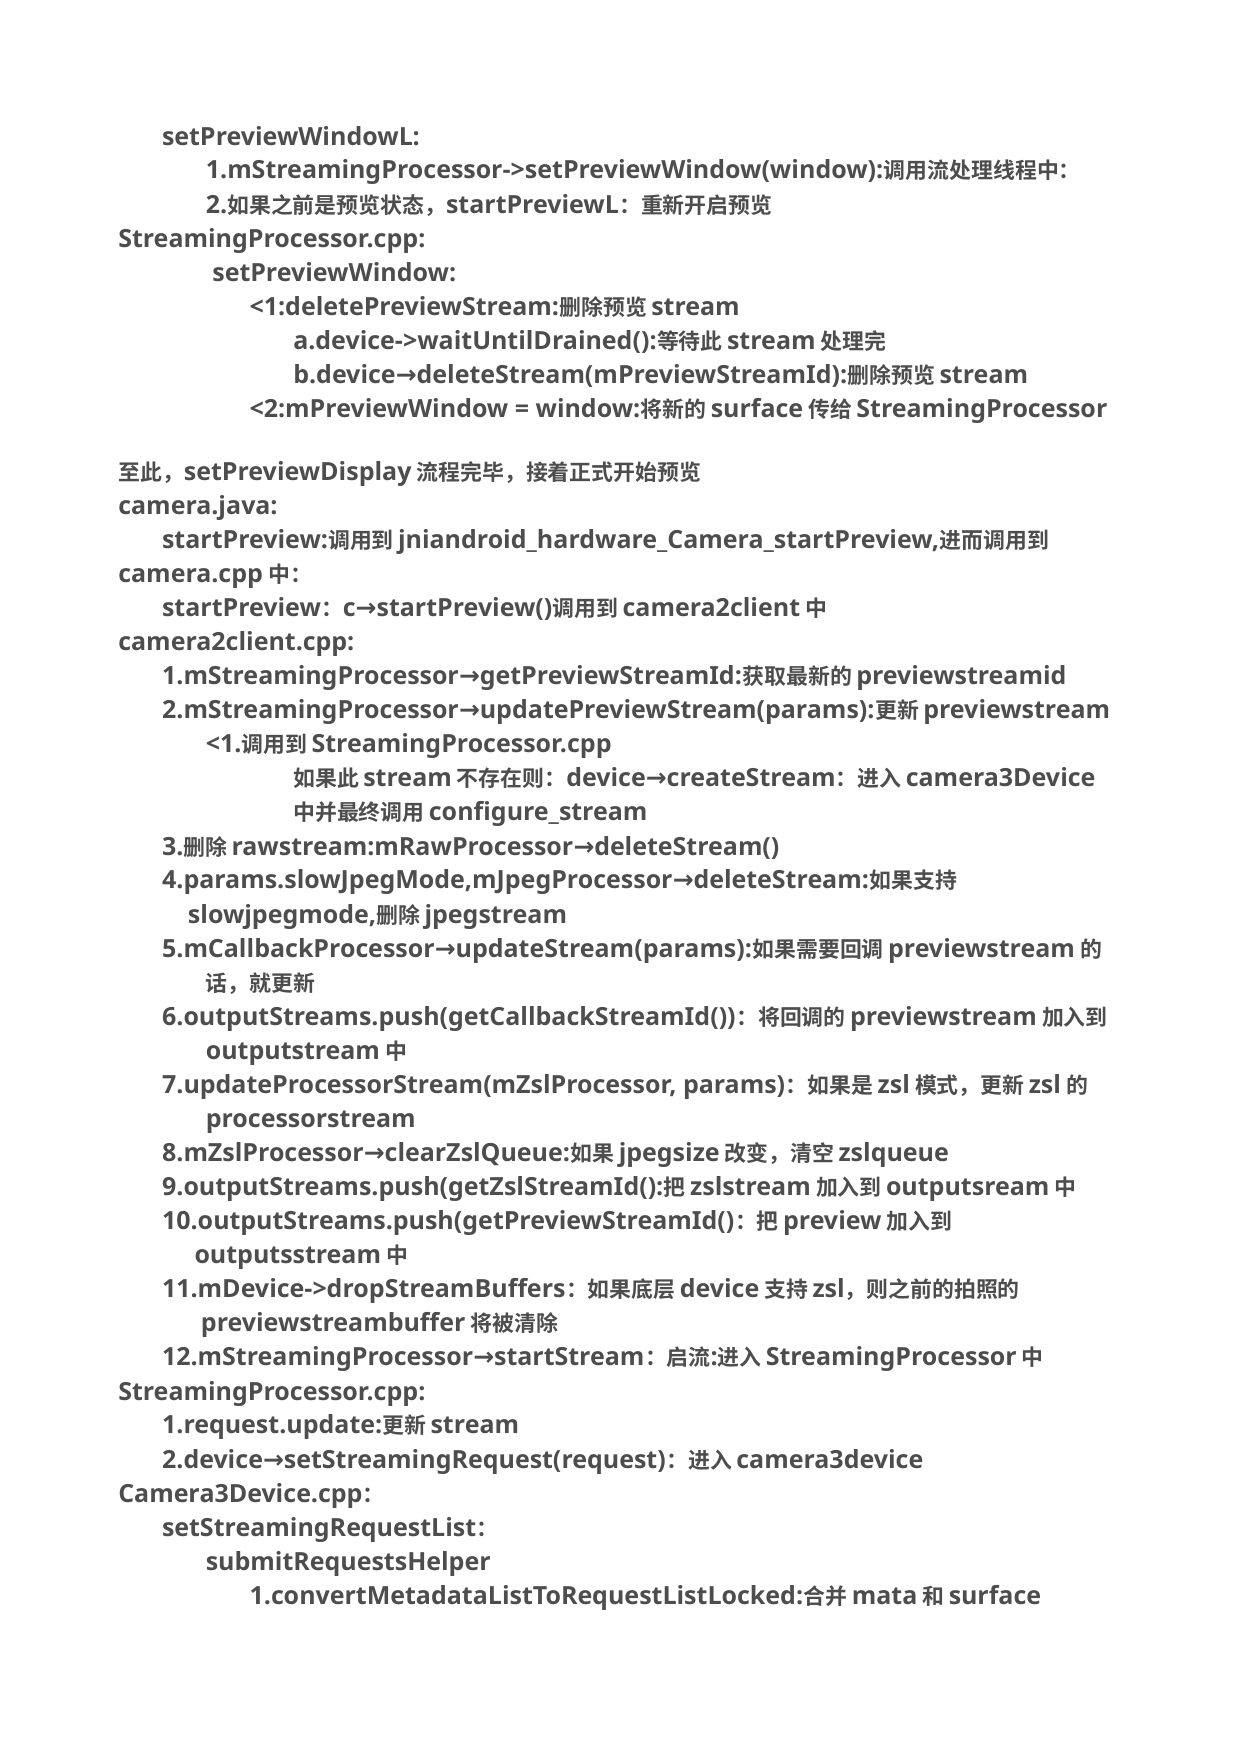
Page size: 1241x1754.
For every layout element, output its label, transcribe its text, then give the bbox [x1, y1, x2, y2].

text Camera3Device.cpp： [118, 1475, 1122, 1509]
text 1.request.update:更新stream [118, 1407, 1122, 1441]
text 2.mStreamingProcessor→updatePreviewStream(params):更新previewstream [118, 692, 1122, 726]
text StreamingProcessor.cpp: [118, 1373, 1122, 1407]
text setStreamingRequestList： [118, 1509, 1122, 1543]
text a.device->waitUntilDrained():等待此stream处理完 [118, 322, 1122, 357]
text 12.mStreamingProcessor→startStream：启流:进入StreamingProcessor中 [118, 1339, 1122, 1373]
text 4.params.slowJpegMode,mJpegProcessor→deleteStream:如果支持 slowjpegmode,删除jpegstream [118, 862, 1122, 930]
text 1.mStreamingProcessor→getPreviewStreamId:获取最新的previewstreamid [118, 658, 1122, 692]
text StreamingProcessor.cpp: [118, 220, 1122, 254]
text 2.device→setStreamingRequest(request)：进入camera3device [118, 1441, 1122, 1475]
text 至此，setPreviewDisplay流程完毕，接着正式开始预览 [118, 453, 1122, 487]
text startPreview:调用到jniandroid_hardware_Camera_startPreview,进而调用到camera.cpp中： [118, 522, 1122, 590]
text 1.mStreamingProcessor->setPreviewWindow(window):调用流处理线程中： [118, 152, 1122, 186]
text camera.java: [118, 487, 1122, 522]
text 3.删除rawstream:mRawProcessor→deleteStream() [118, 828, 1122, 862]
text 1.convertMetadataListToRequestListLocked:合并mata和surface [118, 1577, 1122, 1612]
text 10.outputStreams.push(getPreviewStreamId()：把preview加入到 outputsstream中 [118, 1203, 1122, 1271]
text 9.outputStreams.push(getZslStreamId():把zslstream加入到outputsream中 [118, 1169, 1122, 1203]
text 5.mCallbackProcessor→updateStream(params):如果需要回调previewstream的 话，就更新 [118, 930, 1122, 998]
text startPreview：c→startPreview()调用到camera2client中 [118, 590, 1122, 624]
text camera2client.cpp: [118, 624, 1122, 658]
text 11.mDevice->dropStreamBuffers：如果底层device支持zsl，则之前的拍照的 previewstreambuffer将被清除 [118, 1271, 1122, 1339]
text setPreviewWindow: [118, 254, 1122, 288]
text <1:deletePreviewStream:删除预览stream [118, 288, 1122, 322]
text 2.如果之前是预览状态，startPreviewL：重新开启预览 [118, 186, 1122, 220]
text submitRequestsHelper [118, 1543, 1122, 1577]
text <1.调用到StreamingProcessor.cpp [118, 726, 1122, 760]
text 如果此stream不存在则：device→createStream：进入camera3Device 中并最终调用configure_stream [118, 760, 1122, 828]
text setPreviewWindowL: [118, 118, 1122, 152]
text 6.outputStreams.push(getCallbackStreamId())：将回调的previewstream加入到 outputstream中 [118, 998, 1122, 1067]
text 7.updateProcessorStream(mZslProcessor, params)：如果是zsl模式，更新zsl的 processorstream [118, 1067, 1122, 1135]
text <2:mPreviewWindow = window:将新的surface传给StreamingProcessor [118, 391, 1122, 425]
text b.device→deleteStream(mPreviewStreamId):删除预览stream [118, 357, 1122, 391]
text 8.mZslProcessor→clearZslQueue:如果jpegsize改变，清空zslqueue [118, 1135, 1122, 1169]
